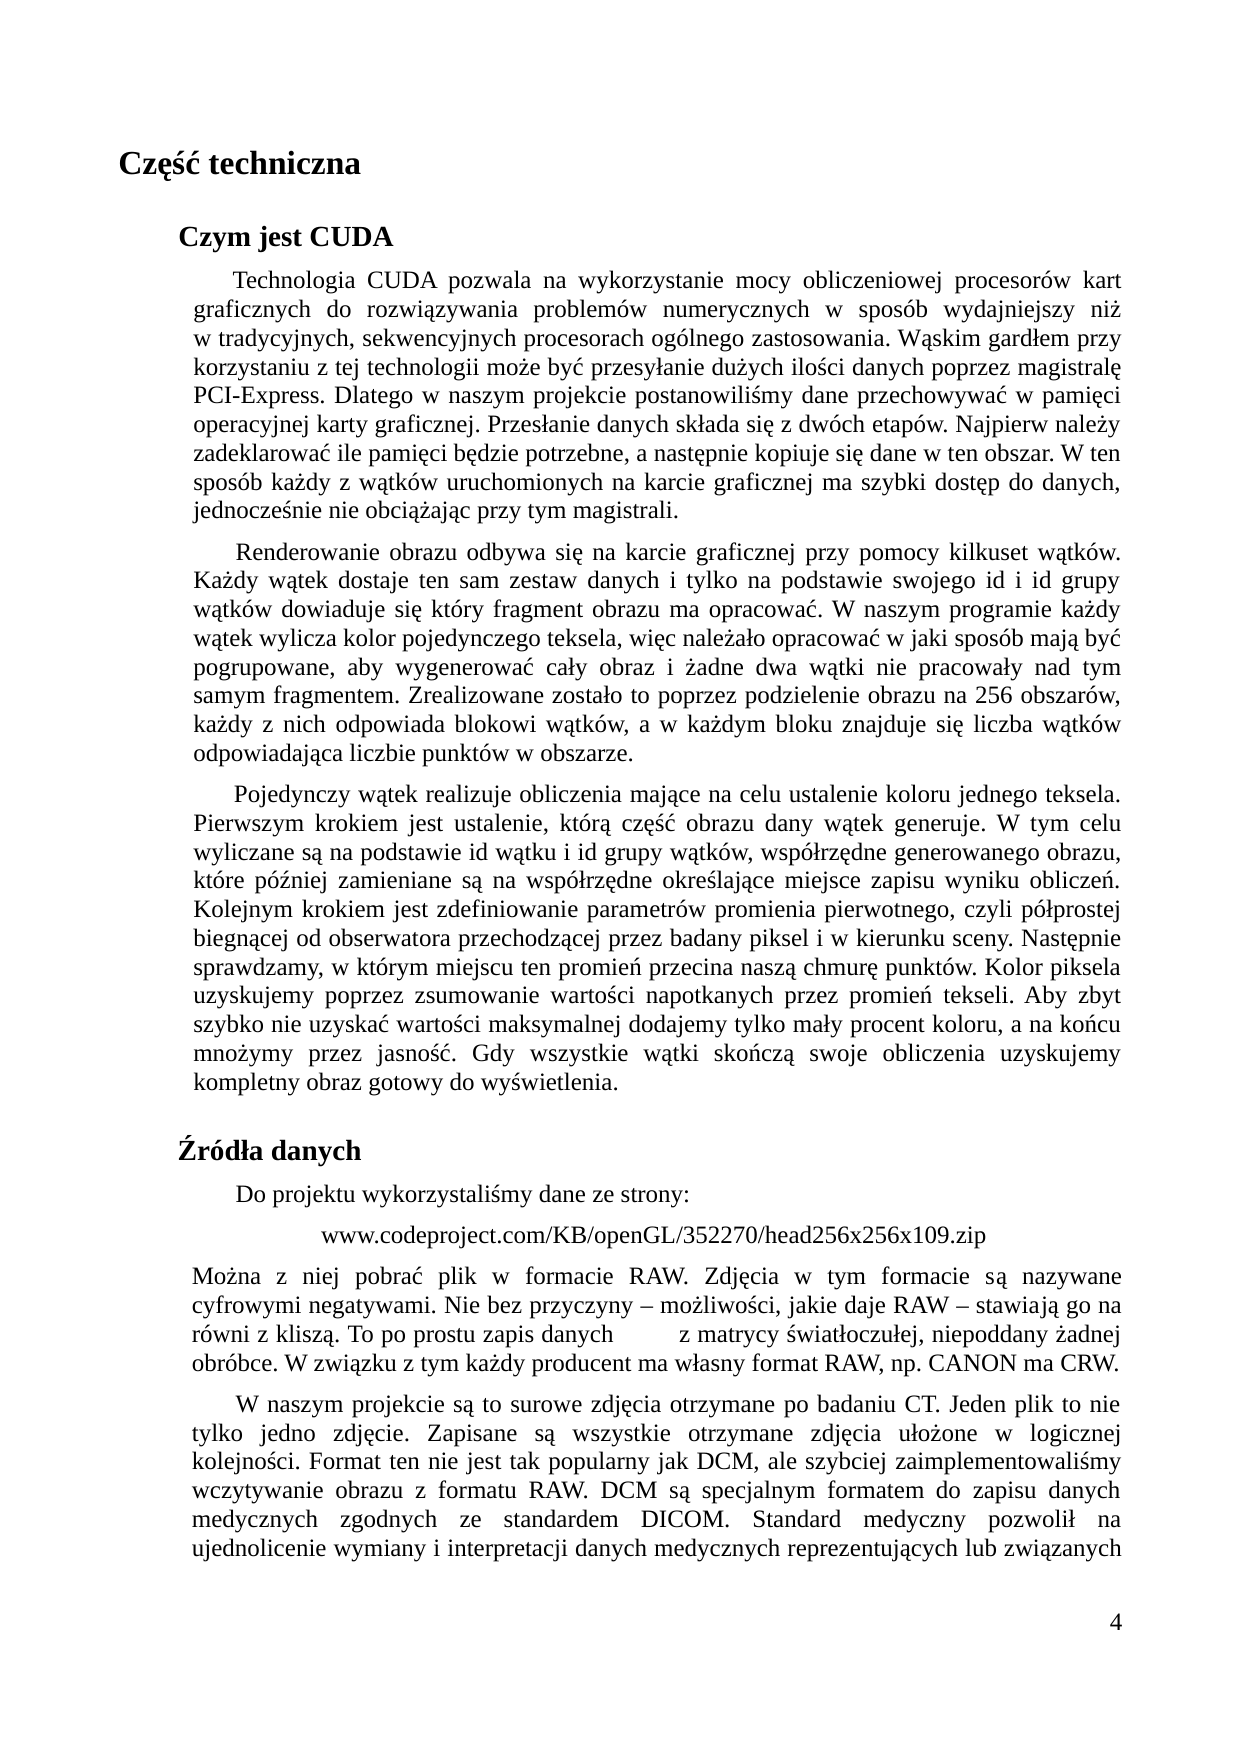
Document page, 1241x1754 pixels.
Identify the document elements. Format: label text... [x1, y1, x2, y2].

subtitle Czym jest CUDA [118, 219, 1122, 253]
list Renderowanie obrazu odbywa się na karcie graficznej przy pomocy kilkuset wątków. Każdy wątek dostaje ten sam zestaw danych i tylko na podstawie swojego id i id grupy wątków dowiaduje się który fragment obrazu ma opracować. W naszym programie każdy wątek wylicza kolor pojedynczego teksela, więc należało opracować w jaki sposób mają być pogrupowane, aby wygenerować cały obraz i żadne dwa wątki nie pracowały nad tym samym fragmentem. Zrealizowane zostało to poprzez podzielenie obrazu na 256 obszarów, każdy z nich odpowiada blokowi wątków, a w każdym bloku znajduje się liczba wątków odpowiadająca liczbie punktów w obszarze. [156, 537, 1122, 767]
subtitle Część techniczna [118, 143, 1122, 182]
subtitle Źródła danych [117, 1133, 1122, 1166]
text www.codeproject.com/KB/openGL/352270/head256x256x109.zip [192, 1220, 1122, 1249]
text Można z niej pobrać plik w formacie RAW. Zdjęcia w tym formacie są nazywane cyfrowymi negatywami. Nie bez przyczyny – możliwości, jakie daje RAW – stawiają go na równi z kliszą. To po prostu zapis danych z matrycy światłoczułej, niepoddany żadnej obróbce. W związku z tym każdy producent ma własny format RAW, np. CANON ma CRW. [192, 1261, 1122, 1376]
list Pojedynczy wątek realizuje obliczenia mające na celu ustalenie koloru jednego teksela. Pierwszym krokiem jest ustalenie, którą część obrazu dany wątek generuje. W tym celu wyliczane są na podstawie id wątku i id grupy wątków, współrzędne generowanego obrazu, które później zamieniane są na współrzędne określające miejsce zapisu wyniku obliczeń. Kolejnym krokiem jest zdefiniowanie parametrów promienia pierwotnego, czyli półprostej biegnącej od obserwatora przechodzącej przez badany piksel i w kierunku sceny. Następnie sprawdzamy, w którym miejscu ten promień przecina naszą chmurę punktów. Kolor piksela uzyskujemy poprzez zsumowanie wartości napotkanych przez promień tekseli. Aby zbyt szybko nie uzyskać wartości maksymalnej dodajemy tylko mały procent koloru, a na końcu mnożymy przez jasność. Gdy wszystkie wątki skończą swoje obliczenia uzyskujemy kompletny obraz gotowy do wyświetlenia. [156, 779, 1122, 1095]
text W naszym projekcie są to surowe zdjęcia otrzymane po badaniu CT. Jeden plik to nie tylko jedno zdjęcie. Zapisane są wszystkie otrzymane zdjęcia ułożone w logicznej kolejności. Format ten nie jest tak popularny jak DCM, ale szybciej zaimplementowaliśmy wczytywanie obrazu z formatu RAW. DCM są specjalnym formatem do zapisu danych medycznych zgodnych ze standardem DICOM. Standard medyczny pozwolił na ujednolicenie wymiany i interpretacji danych medycznych reprezentujących lub związanych [192, 1389, 1122, 1561]
text Do projektu wykorzystaliśmy dane ze strony: [192, 1179, 1122, 1208]
list Technologia CUDA pozwala na wykorzystanie mocy obliczeniowej procesorów kart graficznych do rozwiązywania problemów numerycznych w sposób wydajniejszy niż w tradycyjnych, sekwencyjnych procesorach ogólnego zastosowania. Wąskim gardłem przy korzystaniu z tej technologii może być przesyłanie dużych ilości danych poprzez magistralę PCI-Express. Dlatego w naszym projekcie postanowiliśmy dane przechowywać w pamięci operacyjnej karty graficznej. Przesłanie danych składa się z dwóch etapów. Najpierw należy zadeklarować ile pamięci będzie potrzebne, a następnie kopiuje się dane w ten obszar. W ten sposób każdy z wątków uruchomionych na karcie graficznej ma szybki dostęp do danych, jednocześnie nie obciążając przy tym magistrali. [156, 265, 1122, 524]
